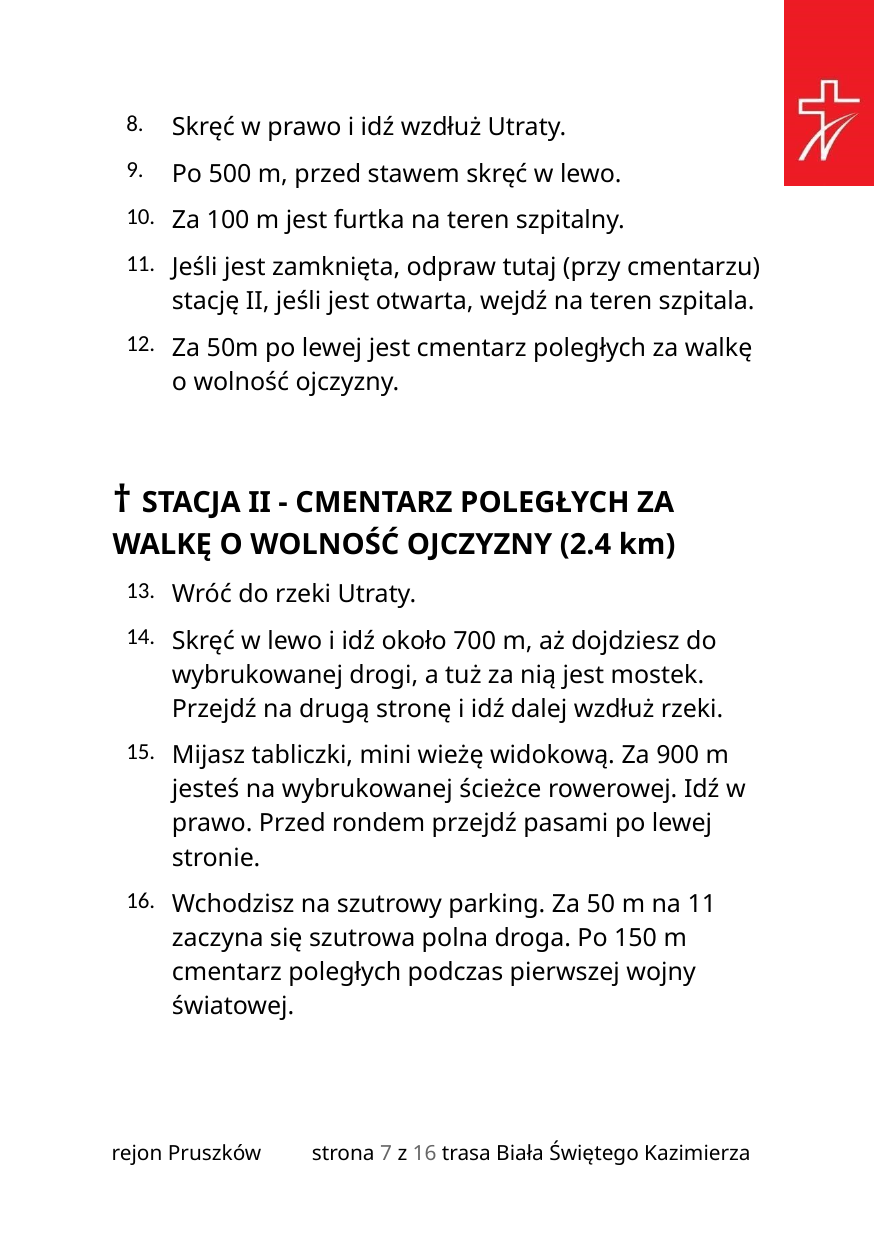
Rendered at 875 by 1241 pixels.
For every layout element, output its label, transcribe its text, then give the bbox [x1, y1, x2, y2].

list Mijasz tabliczki, mini wieżę widokową. Za 900 m jesteś na wybrukowanej ścieżce rowerowej. Idź w prawo. Przed rondem przejdź pasami po lewej stronie. [126, 737, 762, 873]
list Wróć do rzeki Utraty. [126, 576, 762, 610]
list Skręć w lewo i idź około 700 m, aż dojdziesz do wybrukowanej drogi, a tuż za nią jest mostek. Przejdź na drugą stronę i idź dalej wzdłuż rzeki. [126, 622, 762, 724]
list Wchodzisz na szutrowy parking. Za 50 m na 11 zaczyna się szutrowa polna droga. Po 150 m cmentarz poległych podczas pierwszej wojny światowej. [126, 886, 762, 1022]
list Po 500 m, przed stawem skręć w lewo. [126, 156, 762, 190]
list Za 100 m jest furtka na teren szpitalny. [126, 202, 762, 236]
list Skręć w prawo i idź wzdłuż Utraty. [126, 109, 762, 143]
subtitle † STACJA II - CMENTARZ POLEGŁYCH ZA WALKĘ O WOLNOŚĆ OJCZYZNY (2.4 km) [112, 472, 762, 563]
list Za 50m po lewej jest cmentarz poległych za walkę o wolność ojczyzny. [126, 329, 762, 397]
list Jeśli jest zamknięta, odpraw tutaj (przy cmentarzu) stację II, jeśli jest otwarta, wejdź na teren szpitala. [126, 249, 762, 317]
